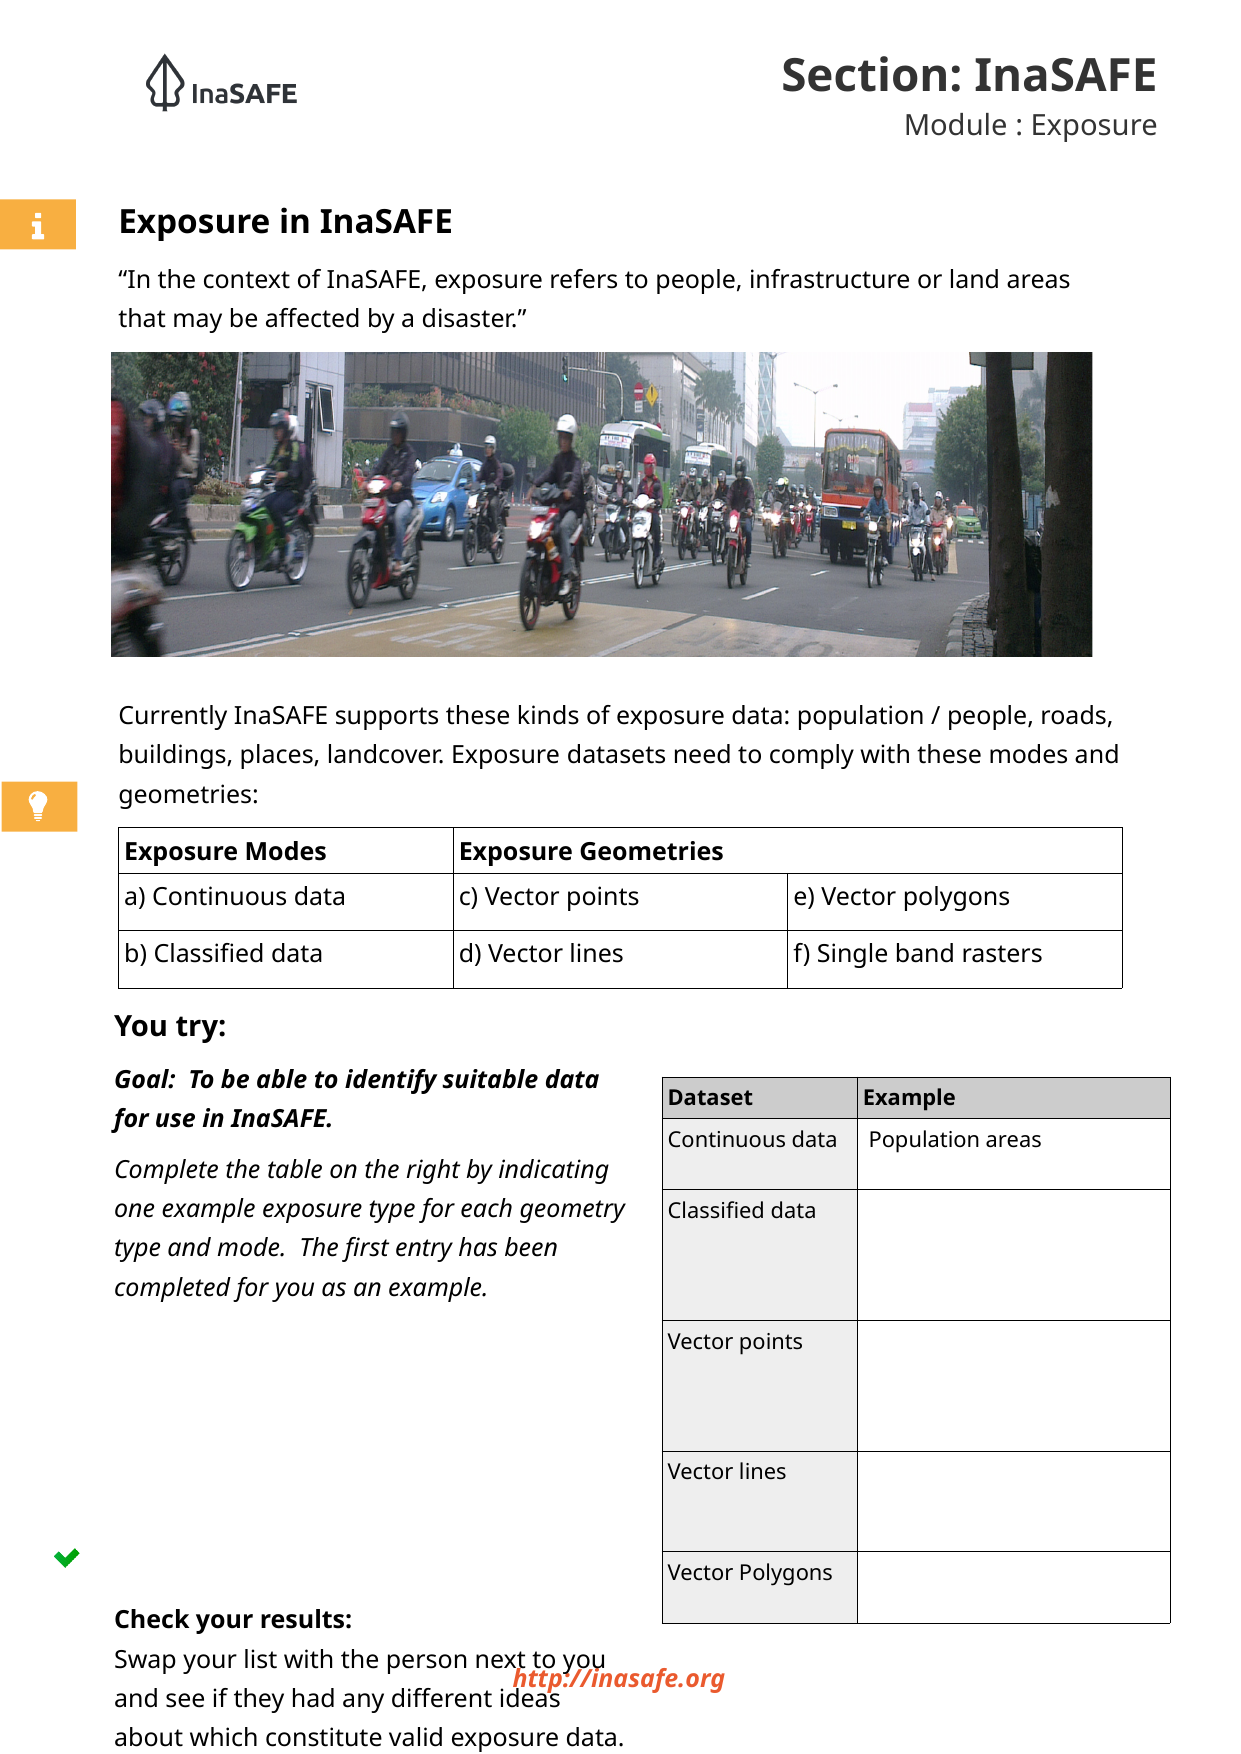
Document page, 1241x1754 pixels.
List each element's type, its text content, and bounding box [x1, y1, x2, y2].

table_cell d) Vector lines [454, 931, 787, 988]
text Currently InaSAFE supports these kinds of exposure data: population / people, roads, buildings, places, landcover. Exposure datasets need to comply with these modes and geometries: [118, 698, 1122, 810]
picture [126, 35, 322, 131]
table_header Dataset [663, 1078, 857, 1118]
text “In the context of InaSAFE, exposure refers to people, infrastructure or land areas that may be affected by a disaster.” [118, 262, 1122, 335]
table_cell f) Single band rasters [788, 931, 1122, 988]
table_cell Vector points [663, 1321, 857, 1451]
picture [111, 352, 1093, 657]
table_header Exposure Geometries [454, 828, 1122, 873]
table_cell [858, 1321, 1170, 1451]
table_cell Vector lines [663, 1452, 857, 1551]
subtitle Exposure in InaSAFE [118, 198, 1122, 243]
table_cell Vector Polygons [663, 1552, 857, 1623]
table_cell [858, 1452, 1170, 1551]
table_header Example [858, 1078, 1170, 1118]
table_header Exposure Modes [119, 828, 453, 873]
table_cell b) Classified data [119, 931, 453, 988]
table_cell e) Vector polygons [788, 874, 1122, 930]
table_cell Continuous data [663, 1119, 857, 1189]
table_cell [858, 1190, 1170, 1320]
table_cell c) Vector points [454, 874, 787, 930]
table_cell [858, 1552, 1170, 1623]
table_cell Population areas [858, 1119, 1170, 1189]
table_cell a) Continuous data [119, 874, 453, 930]
table_cell Classified data [663, 1190, 857, 1320]
